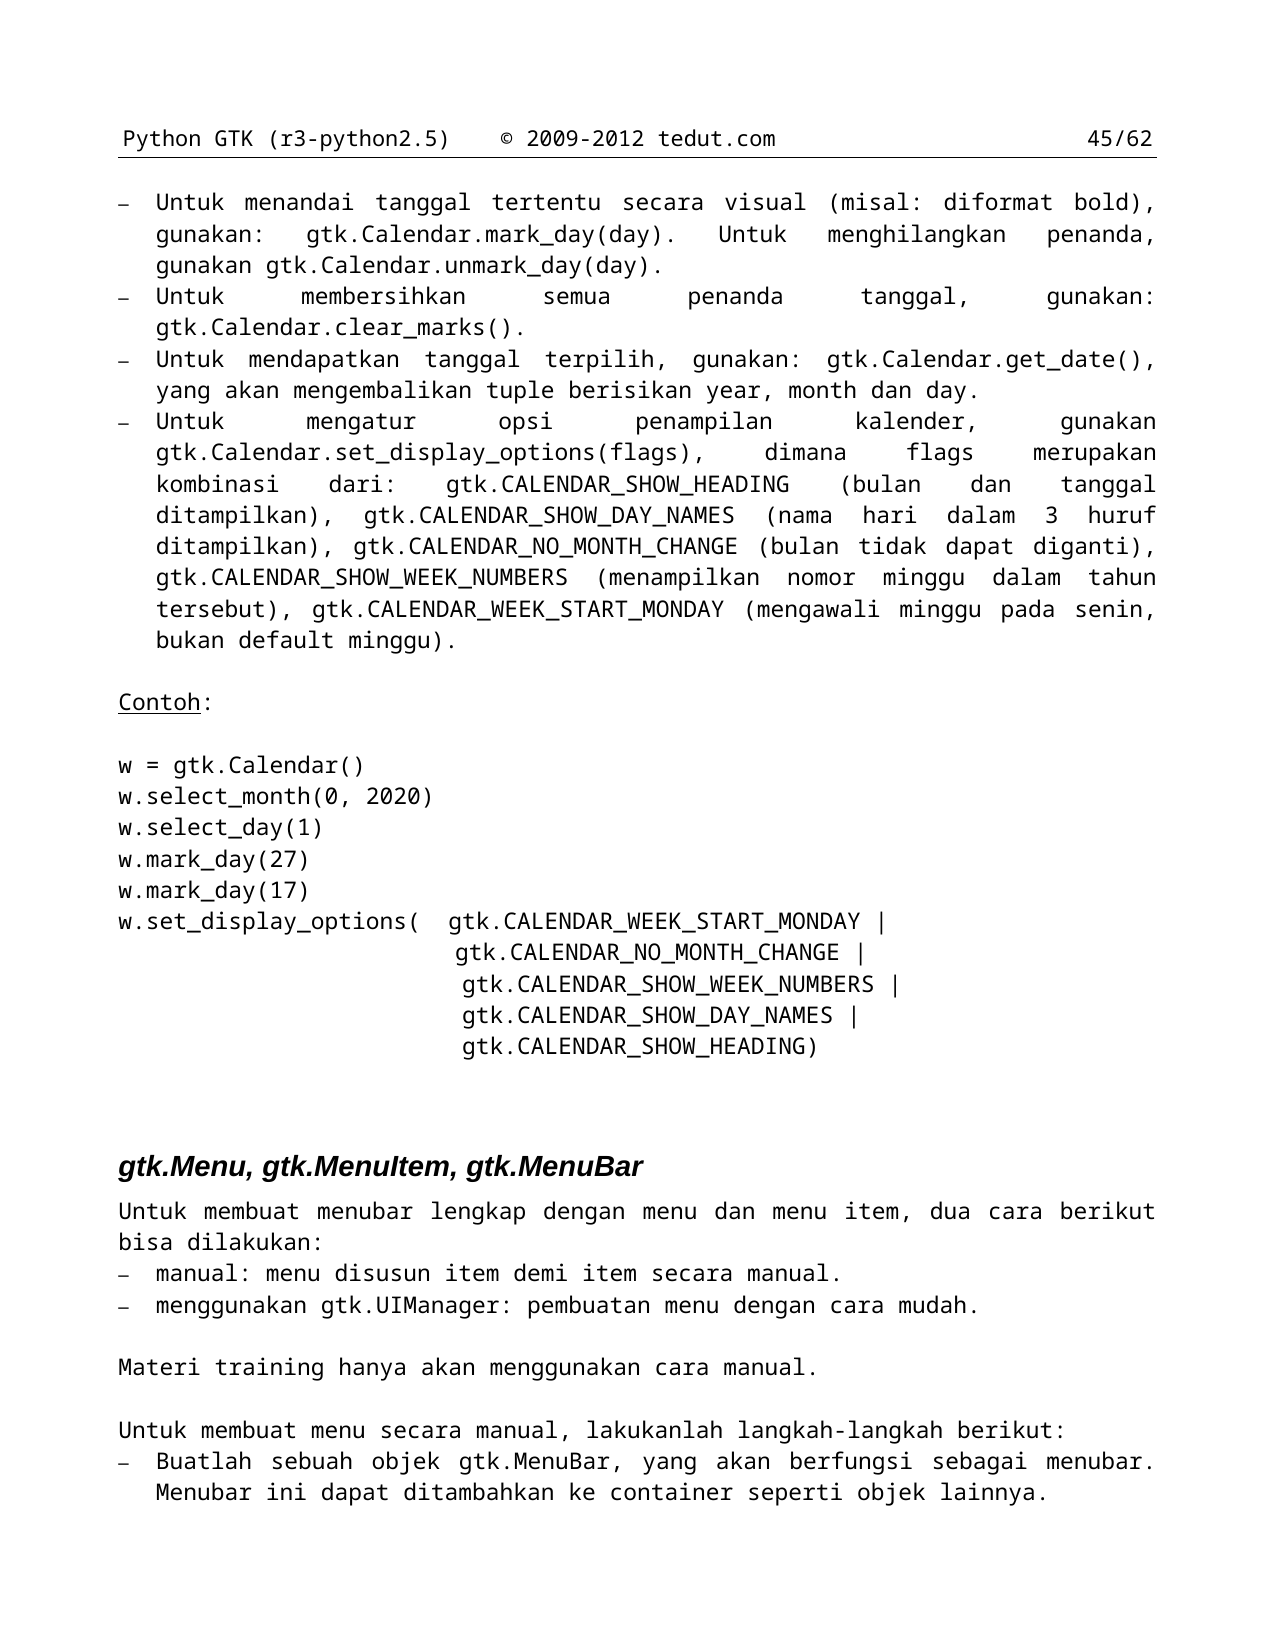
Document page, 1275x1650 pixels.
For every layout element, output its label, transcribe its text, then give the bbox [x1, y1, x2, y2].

text gtk.CALENDAR_SHOW_HEADING) [118, 1030, 1157, 1061]
text Untuk membuat menu secara manual, lakukanlah langkah-langkah berikut: [118, 1413, 1157, 1445]
list menggunakan gtk.UIManager: pembuatan menu dengan cara mudah. [118, 1288, 1157, 1320]
text gtk.CALENDAR_SHOW_DAY_NAMES | [118, 999, 1157, 1030]
list manual: menu disusun item demi item secara manual. [118, 1257, 1157, 1288]
list Untuk mengatur opsi penampilan kalender, gunakan gtk.Calendar.set_display_options(flags), dimana flags merupakan kombinasi dari: gtk.CALENDAR_SHOW_HEADING (bulan dan tanggal ditampilkan), gtk.CALENDAR_SHOW_DAY_NAMES (nama hari dalam 3 huruf ditampilkan), gtk.CALENDAR_NO_MONTH_CHANGE (bulan tidak dapat diganti), gtk.CALENDAR_SHOW_WEEK_NUMBERS (menampilkan nomor minggu dalam tahun tersebut), gtk.CALENDAR_WEEK_START_MONDAY (mengawali minggu pada senin, bukan default minggu). [118, 405, 1157, 655]
text Contoh: [118, 686, 1157, 717]
list Untuk mendapatkan tanggal terpilih, gunakan: gtk.Calendar.get_date(), yang akan mengembalikan tuple berisikan year, month dan day. [118, 342, 1157, 405]
text w.mark_day(27) [118, 842, 1157, 874]
text Materi training hanya akan menggunakan cara manual. [118, 1351, 1157, 1382]
list Untuk membersihkan semua penanda tanggal, gunakan: gtk.Calendar.clear_marks(). [118, 280, 1157, 342]
subtitle gtk.Menu, gtk.MenuItem, gtk.MenuBar [118, 1149, 1157, 1182]
text w = gtk.Calendar() [118, 749, 1157, 780]
text gtk.CALENDAR_SHOW_WEEK_NUMBERS | [118, 967, 1157, 999]
text w.select_month(0, 2020) [118, 780, 1157, 811]
text w.mark_day(17) [118, 874, 1157, 905]
text Untuk membuat menubar lengkap dengan menu dan menu item, dua cara berikut bisa dilakukan: [118, 1195, 1157, 1257]
list Untuk menandai tanggal tertentu secara visual (misal: diformat bold), gunakan: gtk.Calendar.mark_day(day). Untuk menghilangkan penanda, gunakan gtk.Calendar.unmark_day(day). [118, 186, 1157, 280]
text w.set_display_options( gtk.CALENDAR_WEEK_START_MONDAY | [118, 905, 1157, 936]
list Buatlah sebuah objek gtk.MenuBar, yang akan berfungsi sebagai menubar. Menubar ini dapat ditambahkan ke container seperti objek lainnya. [118, 1445, 1157, 1507]
text gtk.CALENDAR_NO_MONTH_CHANGE | [118, 936, 1157, 967]
text w.select_day(1) [118, 811, 1157, 842]
